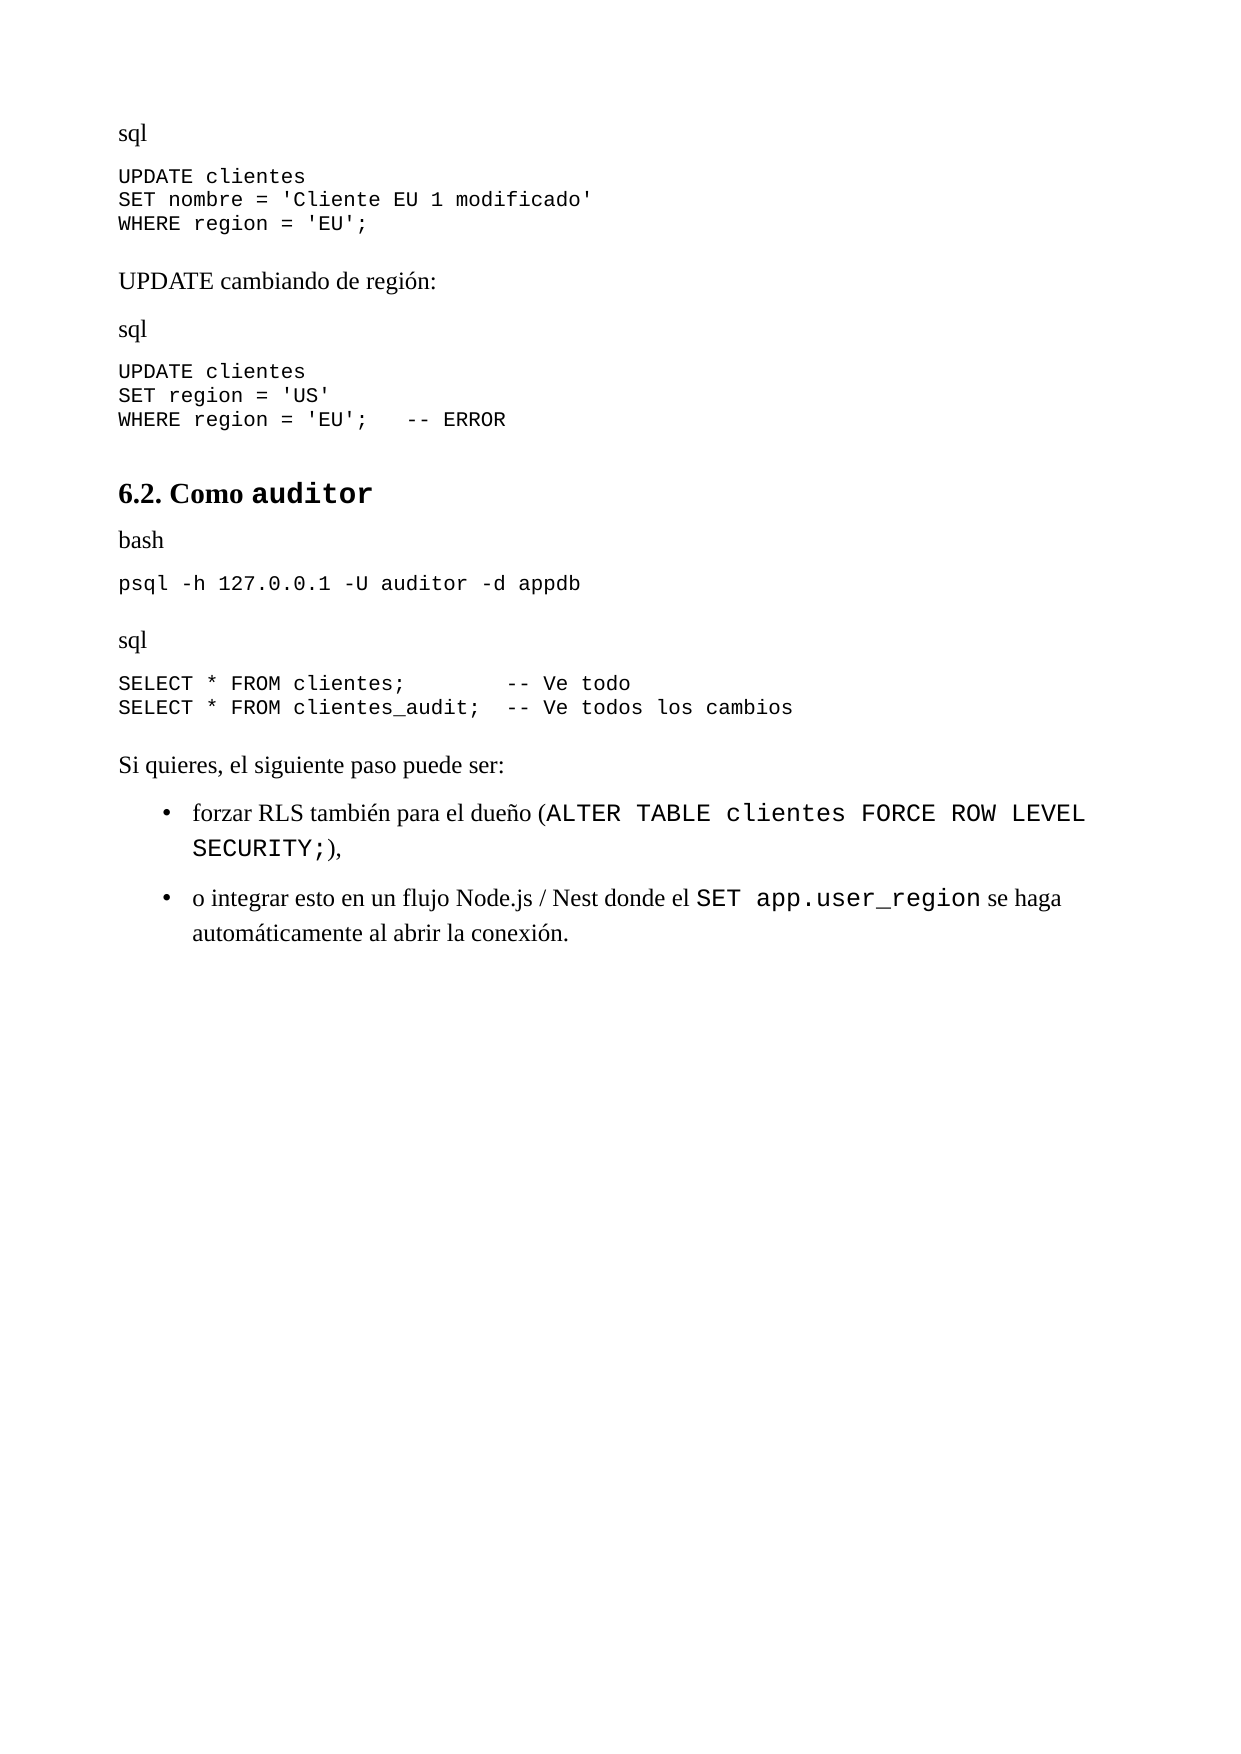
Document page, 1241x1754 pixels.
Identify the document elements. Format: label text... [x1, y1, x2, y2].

text sql [118, 626, 1122, 654]
list o integrar esto en un flujo Node.js / Nest donde el SET app.user_region se haga automáticamente al abrir la conexión. [162, 883, 1122, 947]
text bash [118, 525, 1122, 554]
text SET nombre = 'Cliente EU 1 modificado' [118, 189, 1122, 213]
text SET region = 'US' [118, 385, 1122, 409]
list forzar RLS también para el dueño (ALTER TABLE clientes FORCE ROW LEVEL SECURITY;), [162, 798, 1122, 863]
text SELECT * FROM clientes_audit; -- Ve todos los cambios [118, 697, 1122, 721]
text Si quieres, el siguiente paso puede ser: [118, 750, 1122, 779]
text WHERE region = 'EU'; -- ERROR [118, 409, 1122, 432]
text psql -h 127.0.0.1 -U auditor -d appdb [118, 572, 1122, 596]
text UPDATE clientes [118, 166, 1122, 189]
text UPDATE cambiando de región: [118, 266, 1122, 295]
text SELECT * FROM clientes; -- Ve todo [118, 673, 1122, 697]
text sql [118, 314, 1122, 342]
text UPDATE clientes [118, 361, 1122, 385]
text WHERE region = 'EU'; [118, 213, 1122, 237]
subtitle 6.2. Como auditor [118, 476, 1122, 512]
text sql [118, 118, 1122, 147]
